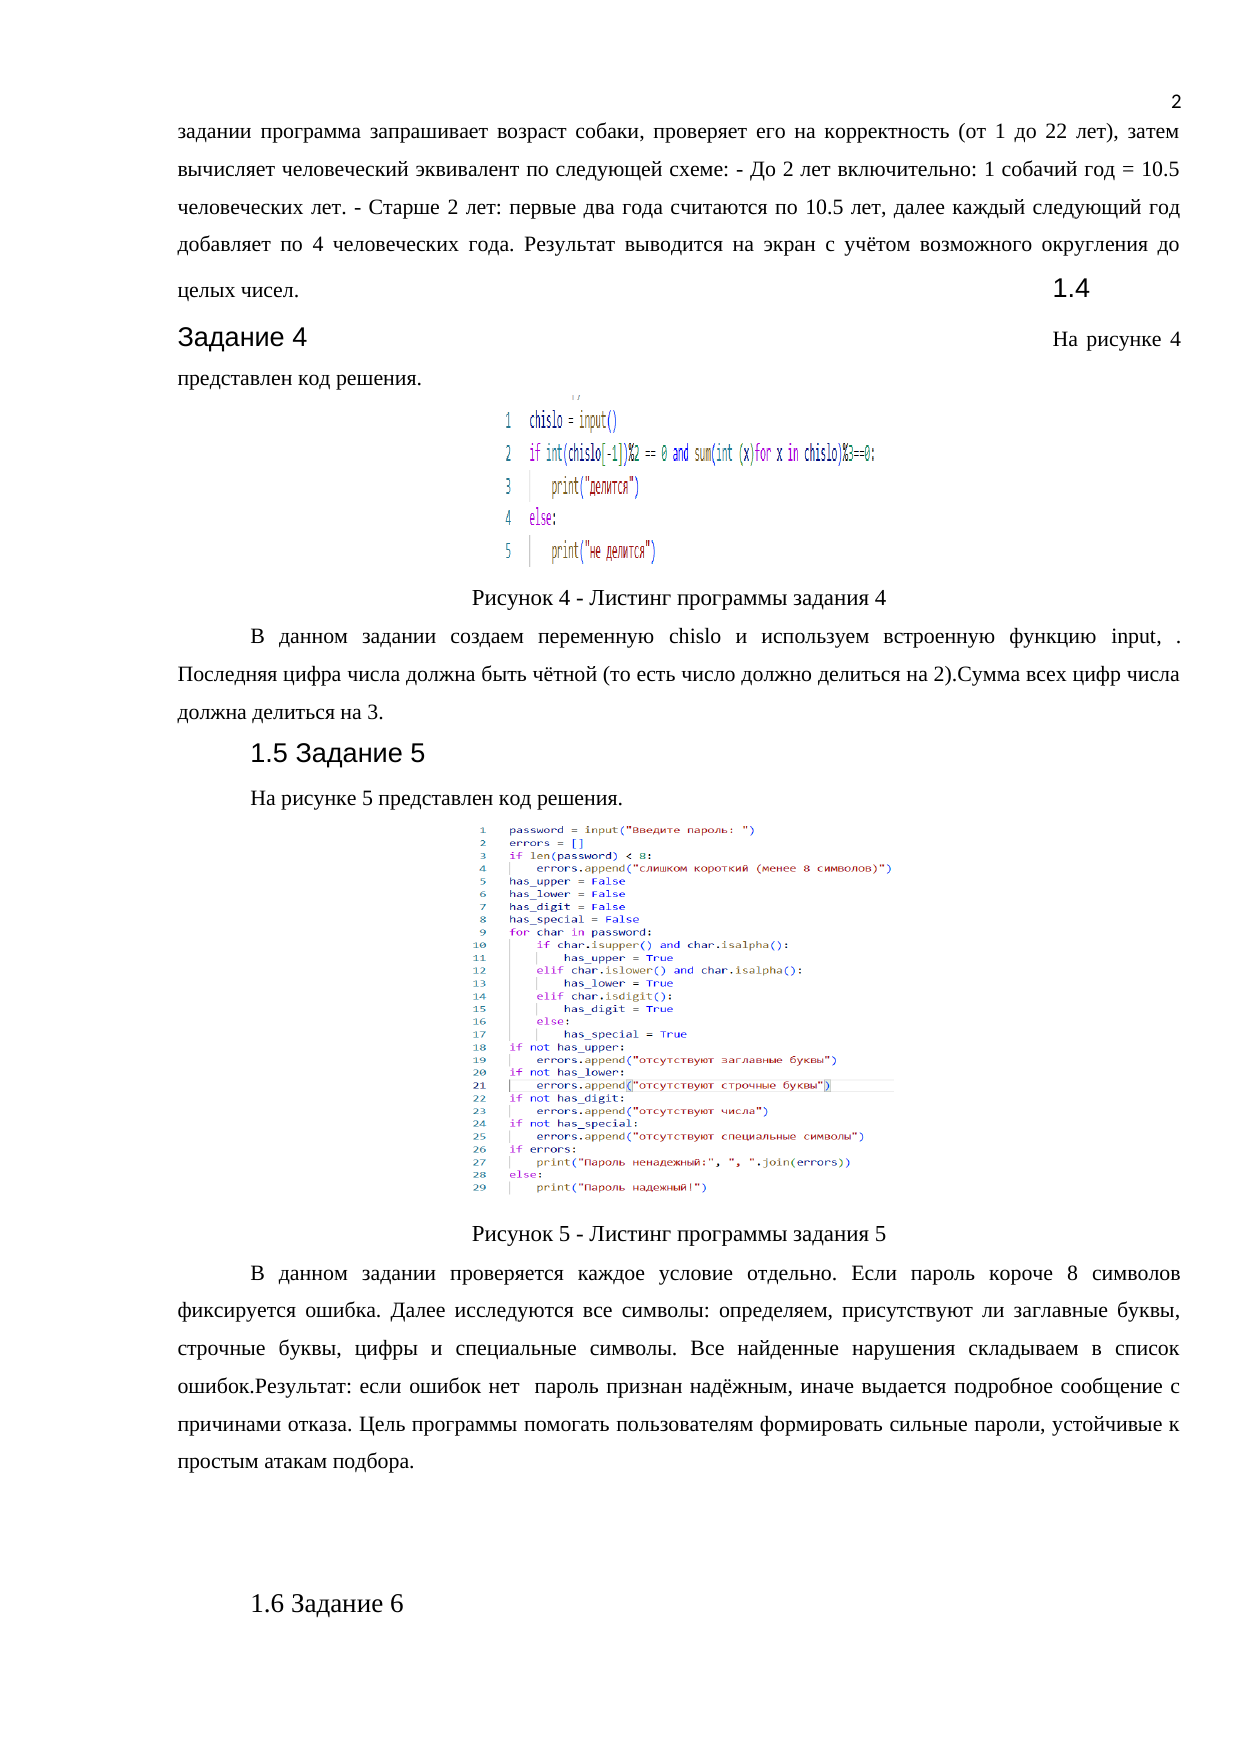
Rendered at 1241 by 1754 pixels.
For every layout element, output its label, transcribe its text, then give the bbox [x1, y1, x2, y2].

text 1.6 Задание 6 [177, 1587, 1181, 1618]
text В данном задании создаем переменную chislo и используем встроенную функцию input, . Последняя цифра числа должна быть чётной (то есть число должно делиться на 2).Сумма всех цифр числа должна делиться на 3. [177, 623, 1181, 724]
text Рисунок 5 - Листинг программы задания 5 [177, 1220, 1181, 1246]
picture [495, 395, 879, 567]
text Рисунок 4 - Листинг программы задания 4 [177, 584, 1181, 610]
text 1.5 Задание 5 [177, 737, 1181, 768]
text В данном задании проверяется каждое условие отдельно. Если пароль короче 8 символов фиксируется ошибка. Далее исследуются все символы: определяем, присутствуют ли заглавные буквы, строчные буквы, цифры и специальные символы. Все найденные нарушения складываем в список ошибок.Результат: если ошибок нет пароль признан надёжным, иначе выдается подробное сообщение с причинами отказа. Цель программы помогать пользователям формировать сильные пароли, устойчивые к простым атакам подбора. [177, 1259, 1181, 1474]
text На рисунке 5 представлен код решения. [177, 784, 1181, 810]
picture [464, 826, 894, 1208]
text задании программа запрашивает возраст собаки, проверяет его на корректность (от 1 до 22 лет), затем вычисляет человеческий эквивалент по следующей схеме: - До 2 лет включительно: 1 собачий год = 10.5 человеческих лет. - Старше 2 лет: первые два года считаются по 10.5 лет, далее каждый следующий год добавляет по 4 человеческих года. Результат выводится на экран с учётом возможного округления до целых чисел. 1.4 Задание 4 На рисунке 4 представлен код решения. [177, 118, 1181, 391]
